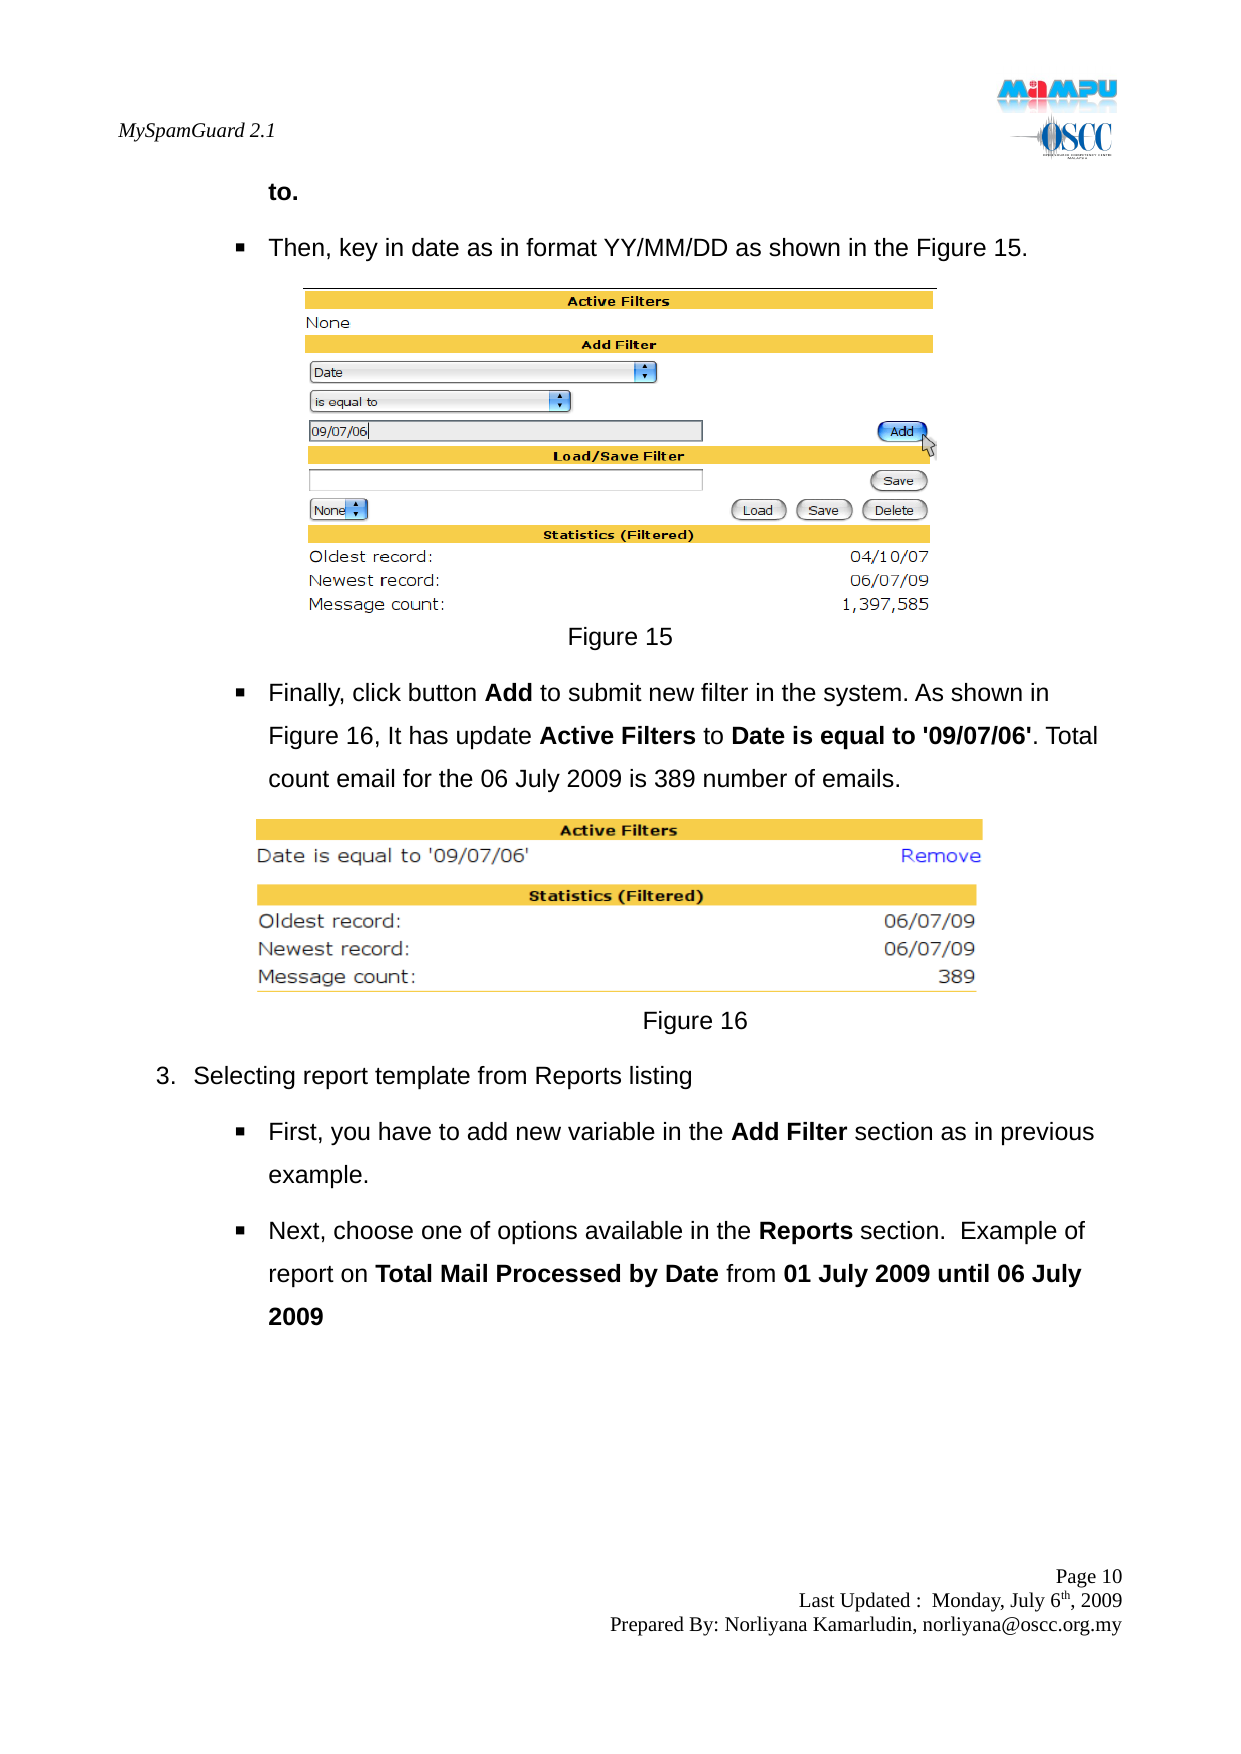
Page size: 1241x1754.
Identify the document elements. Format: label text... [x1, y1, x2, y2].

picture [996, 66, 1118, 160]
picture [303, 288, 937, 614]
list Next, choose one of options available in the Reports section. Example of report on Total Mail Processed by Date from 01 July 2009 until 06 July 2009 [231, 1216, 1122, 1331]
picture [256, 819, 984, 992]
list Figure 16 [231, 820, 1122, 1034]
list Selecting report template from Reports listing [156, 1061, 1122, 1090]
list Then, key in date as in format YY/MM/DD as shown in the Figure 15. [231, 233, 1122, 261]
list First, you have to add new variable in the Add Filter section as in previous example. [231, 1117, 1122, 1189]
text Figure 15 [118, 622, 1122, 651]
list Finally, click button Add to submit new filter in the system. As shown in Figure 16, It has update Active Filters to Date is equal to '09/07/06'. Total count email for the 06 July 2009 is 389 number of emails. [231, 678, 1122, 793]
list Next, change the variable for the Date from the drop down menu to is equal to. [231, 177, 1122, 206]
